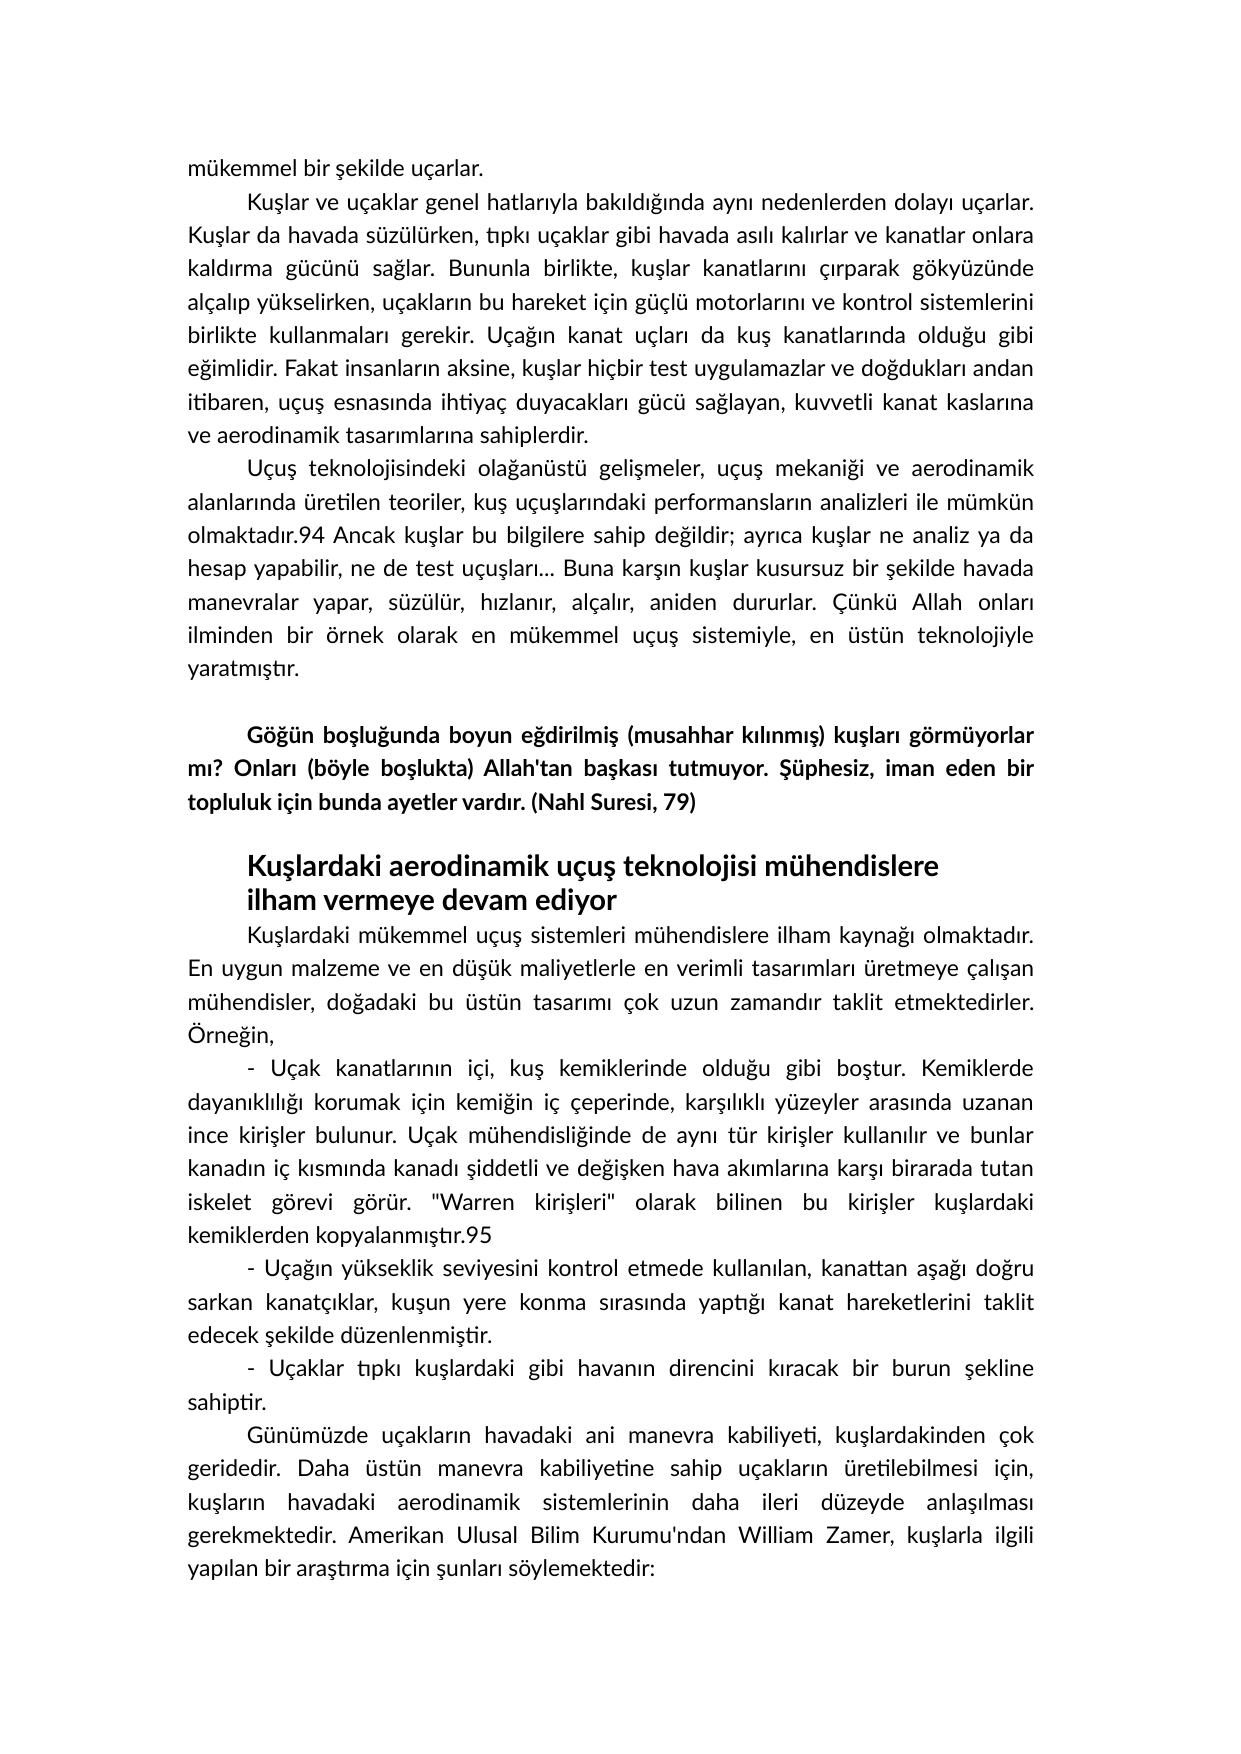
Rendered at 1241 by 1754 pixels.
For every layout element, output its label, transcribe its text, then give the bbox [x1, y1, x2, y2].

text - Uçaklar tıpkı kuşlardaki gibi havanın direncini kıracak bir burun şekline sahiptir. [187, 1350, 1035, 1417]
text ilham vermeye devam ediyor [187, 883, 1035, 917]
text Günümüzde uçakların havadaki ani manevra kabiliyeti, kuşlardakinden çok geridedir. Daha üstün manevra kabiliyetine sahip uçakların üretilebilmesi için, kuşların havadaki aerodinamik sistemlerinin daha ileri düzeyde anlaşılması gerekmektedir. Amerikan Ulusal Bilim Kurumu'ndan William Zamer, kuşlarla ilgili yapılan bir araştırma için şunları söylemektedir: [187, 1417, 1035, 1583]
text - Uçak kanatlarının içi, kuş kemiklerinde olduğu gibi boştur. Kemiklerde dayanıklılığı korumak için kemiğin iç çeperinde, karşılıklı yüzeyler arasında uzanan ince kirişler bulunur. Uçak mühendisliğinde de aynı tür kirişler kullanılır ve bunlar kanadın iç kısmında kanadı şiddetli ve değişken hava akımlarına karşı birarada tutan iskelet görevi görür. "Warren kirişleri" olarak bilinen bu kirişler kuşlardaki kemiklerden kopyalanmıştır.95 [187, 1050, 1035, 1250]
text Kuşlar ve uçaklar genel hatlarıyla bakıldığında aynı nedenlerden dolayı uçarlar. Kuşlar da havada süzülürken, tıpkı uçaklar gibi havada asılı kalırlar ve kanatlar onlara kaldırma gücünü sağlar. Bununla birlikte, kuşlar kanatlarını çırparak gökyüzünde alçalıp yükselirken, uçakların bu hareket için güçlü motorlarını ve kontrol sistemlerini birlikte kullanmaları gerekir. Uçağın kanat uçları da kuş kanatlarında olduğu gibi eğimlidir. Fakat insanların aksine, kuşlar hiçbir test uygulamazlar ve doğdukları andan itibaren, uçuş esnasında ihtiyaç duyacakları gücü sağlayan, kuvvetli kanat kaslarına ve aerodinamik tasarımlarına sahiplerdir. [187, 183, 1035, 450]
text - Uçağın yükseklik seviyesini kontrol etmede kullanılan, kanattan aşağı doğru sarkan kanatçıklar, kuşun yere konma sırasında yaptığı kanat hareketlerini taklit edecek şekilde düzenlenmiştir. [187, 1250, 1035, 1350]
text Kuşlardaki mükemmel uçuş sistemleri mühendislere ilham kaynağı olmaktadır. En uygun malzeme ve en düşük maliyetlerle en verimli tasarımları üretmeye çalışan mühendisler, doğadaki bu üstün tasarımı çok uzun zamandır taklit etmektedirler. Örneğin, [187, 917, 1035, 1050]
text Uçuş teknolojisindeki olağanüstü gelişmeler, uçuş mekaniği ve aerodinamik alanlarında üretilen teoriler, kuş uçuşlarındaki performansların analizleri ile mümkün olmaktadır.94 Ancak kuşlar bu bilgilere sahip değildir; ayrıca kuşlar ne analiz ya da hesap yapabilir, ne de test uçuşları... Buna karşın kuşlar kusursuz bir şekilde havada manevralar yapar, süzülür, hızlanır, alçalır, aniden dururlar. Çünkü Allah onları ilminden bir örnek olarak en mükemmel uçuş sistemiyle, en üstün teknolojiyle yaratmıştır. [187, 450, 1035, 683]
text mükemmel bir şekilde uçarlar. [187, 150, 1035, 183]
text Kuşlardaki aerodinamik uçuş teknolojisi mühendislere [187, 850, 1035, 883]
text Göğün boşluğunda boyun eğdirilmiş (musahhar kılınmış) kuşları görmüyorlar mı? Onları (böyle boşlukta) Allah'tan başkası tutmuyor. Şüphesiz, iman eden bir topluluk için bunda ayetler vardır. (Nahl Suresi, 79) [187, 717, 1035, 817]
